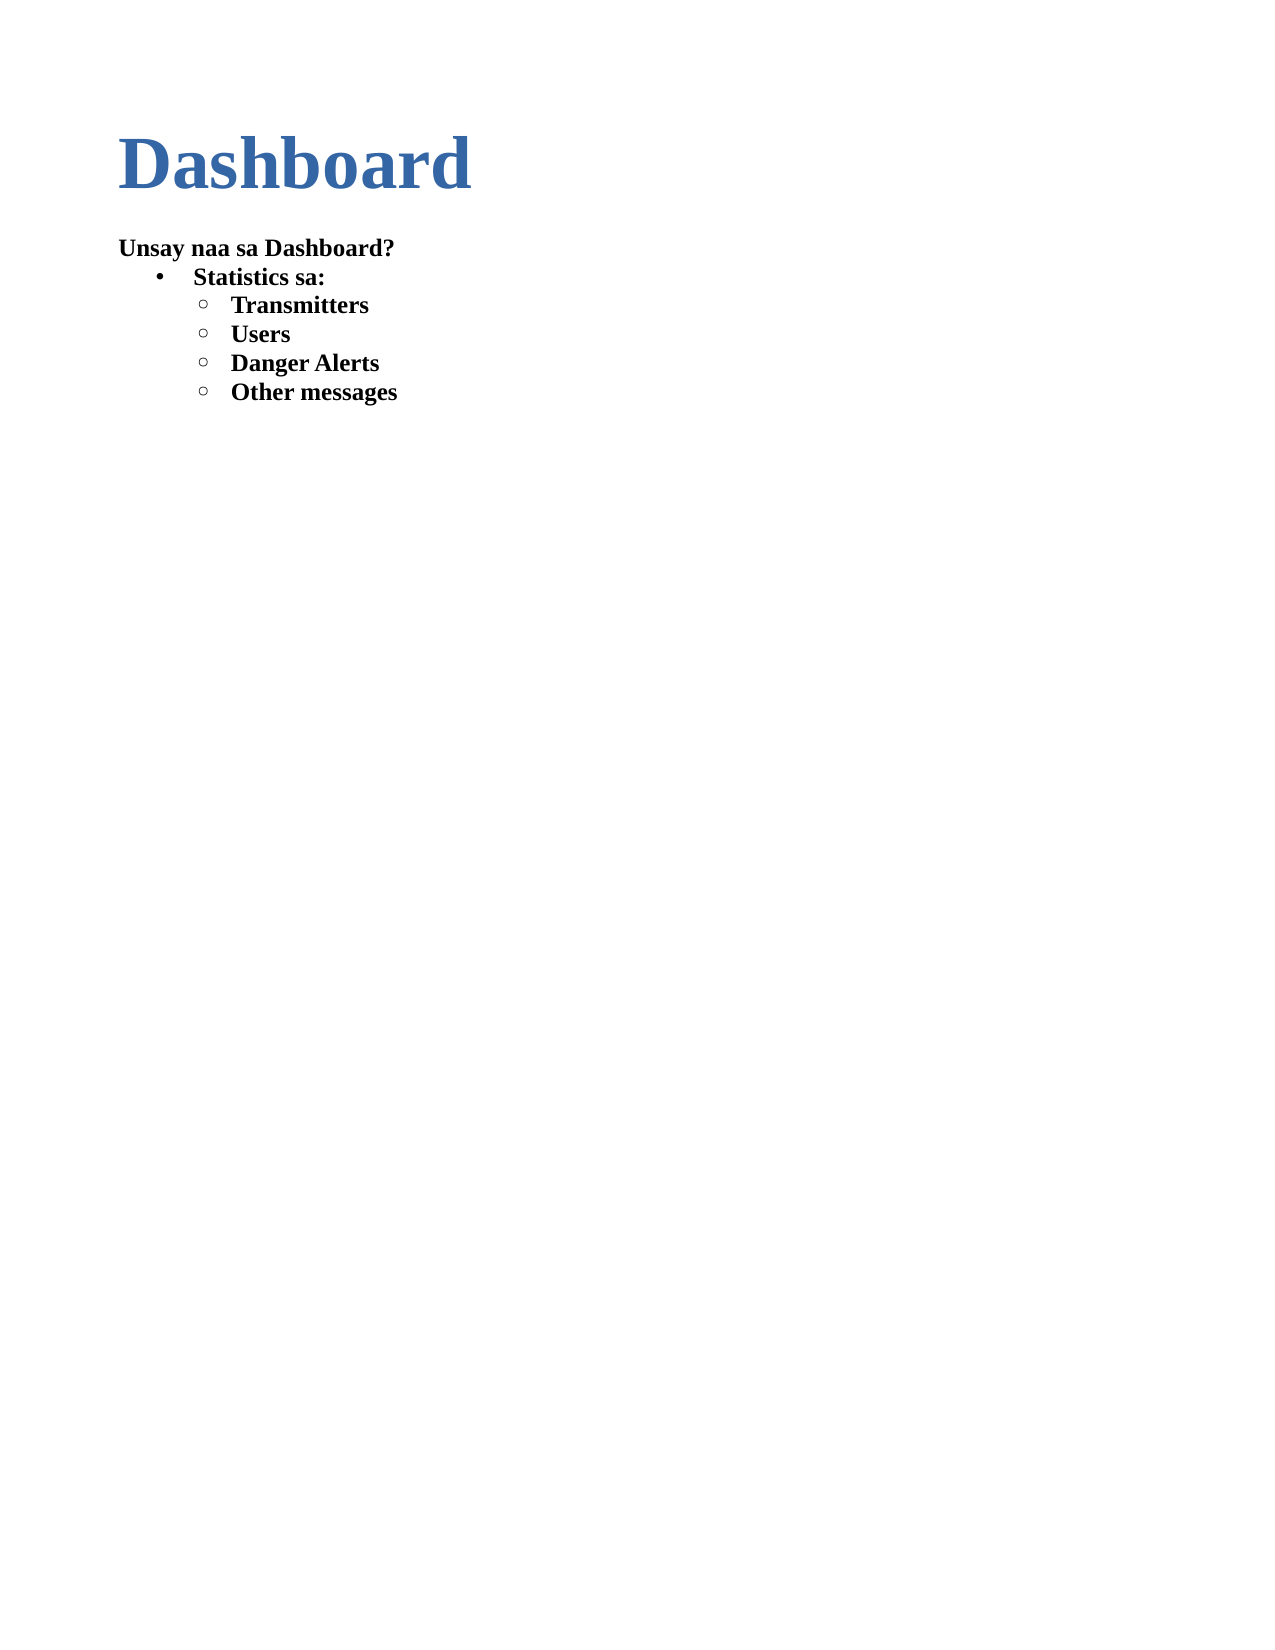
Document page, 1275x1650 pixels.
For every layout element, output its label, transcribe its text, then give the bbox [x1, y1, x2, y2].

text Unsay naa sa Dashboard? [118, 233, 1157, 262]
list Danger Alerts [193, 348, 1157, 377]
list Other messages [193, 377, 1157, 406]
text Dashboard [118, 118, 1157, 204]
list Users [193, 319, 1157, 348]
list Transmitters [193, 291, 1157, 319]
list Statistics sa: [156, 262, 1157, 291]
